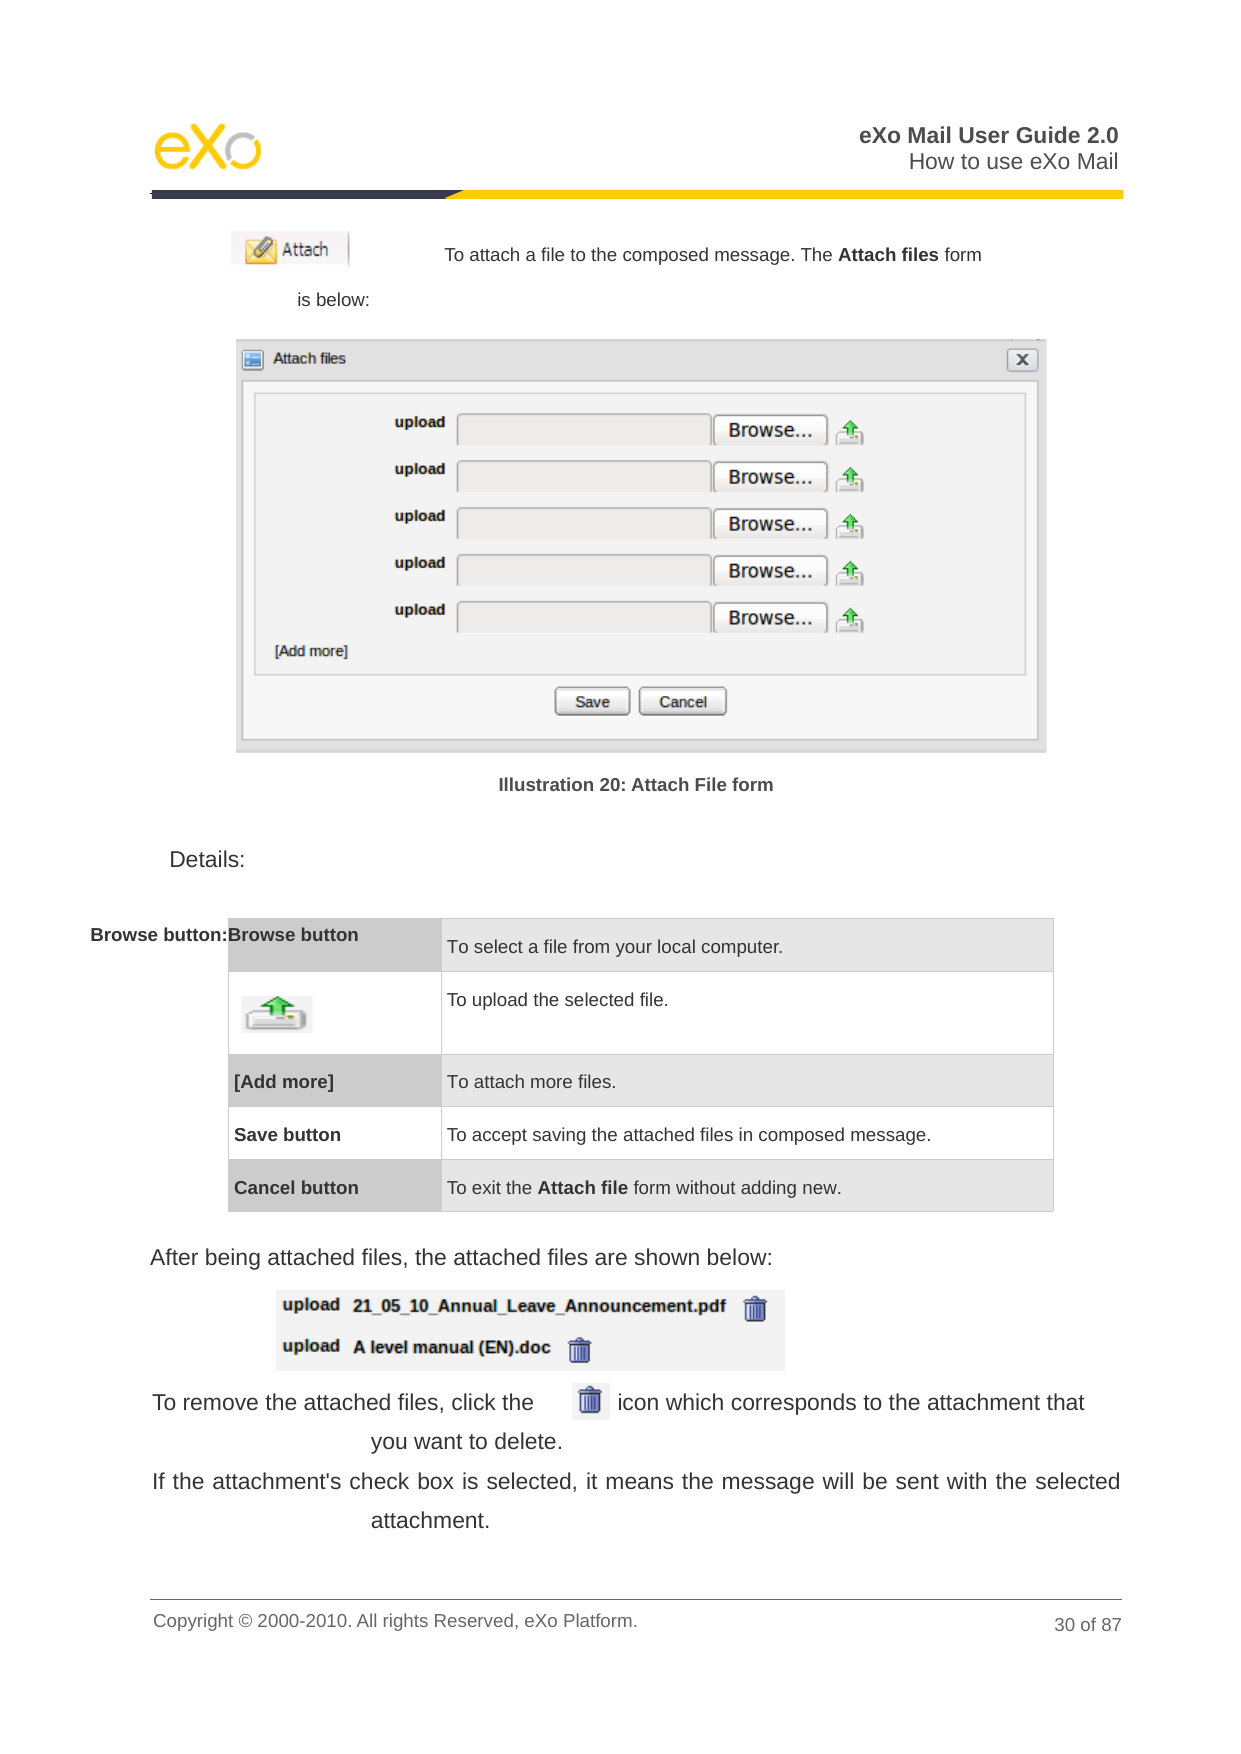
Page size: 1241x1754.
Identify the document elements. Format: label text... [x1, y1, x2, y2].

picture [241, 996, 313, 1033]
table_cell To attach more files. [442, 1055, 1053, 1106]
picture [572, 1383, 610, 1420]
text Details: [80, 846, 1122, 873]
picture [275, 1290, 786, 1371]
table_cell [Add more] [229, 1055, 441, 1106]
table_header To select a file from your local computer. [442, 919, 1053, 971]
picture [231, 231, 351, 271]
text Illustration 20: Attach File form [231, 403, 1041, 796]
table_cell To accept saving the attached files in composed message. [442, 1107, 1053, 1159]
picture [155, 123, 262, 170]
text After being attached files, the attached files are shown below: [150, 1244, 1122, 1270]
picture [236, 339, 1047, 753]
table_cell To upload the selected file. [442, 972, 1053, 1053]
table_header Browse button:Browse button [229, 919, 441, 971]
table_cell To exit the Attach file form without adding new. [442, 1160, 1053, 1211]
table_cell Cancel button [229, 1160, 441, 1211]
text If the attachment's check box is selected, it means the message will be sent with the selected attachment. [152, 1468, 1122, 1534]
table_cell Save button [229, 1107, 441, 1159]
text To remove the attached files, click the icon which corresponds to the attachment that you want to delete. [152, 1283, 1122, 1455]
text To attach a file to the composed message. The Attach files form is below: [150, 223, 1122, 310]
picture [151, 190, 1124, 199]
table_cell [229, 972, 441, 1053]
